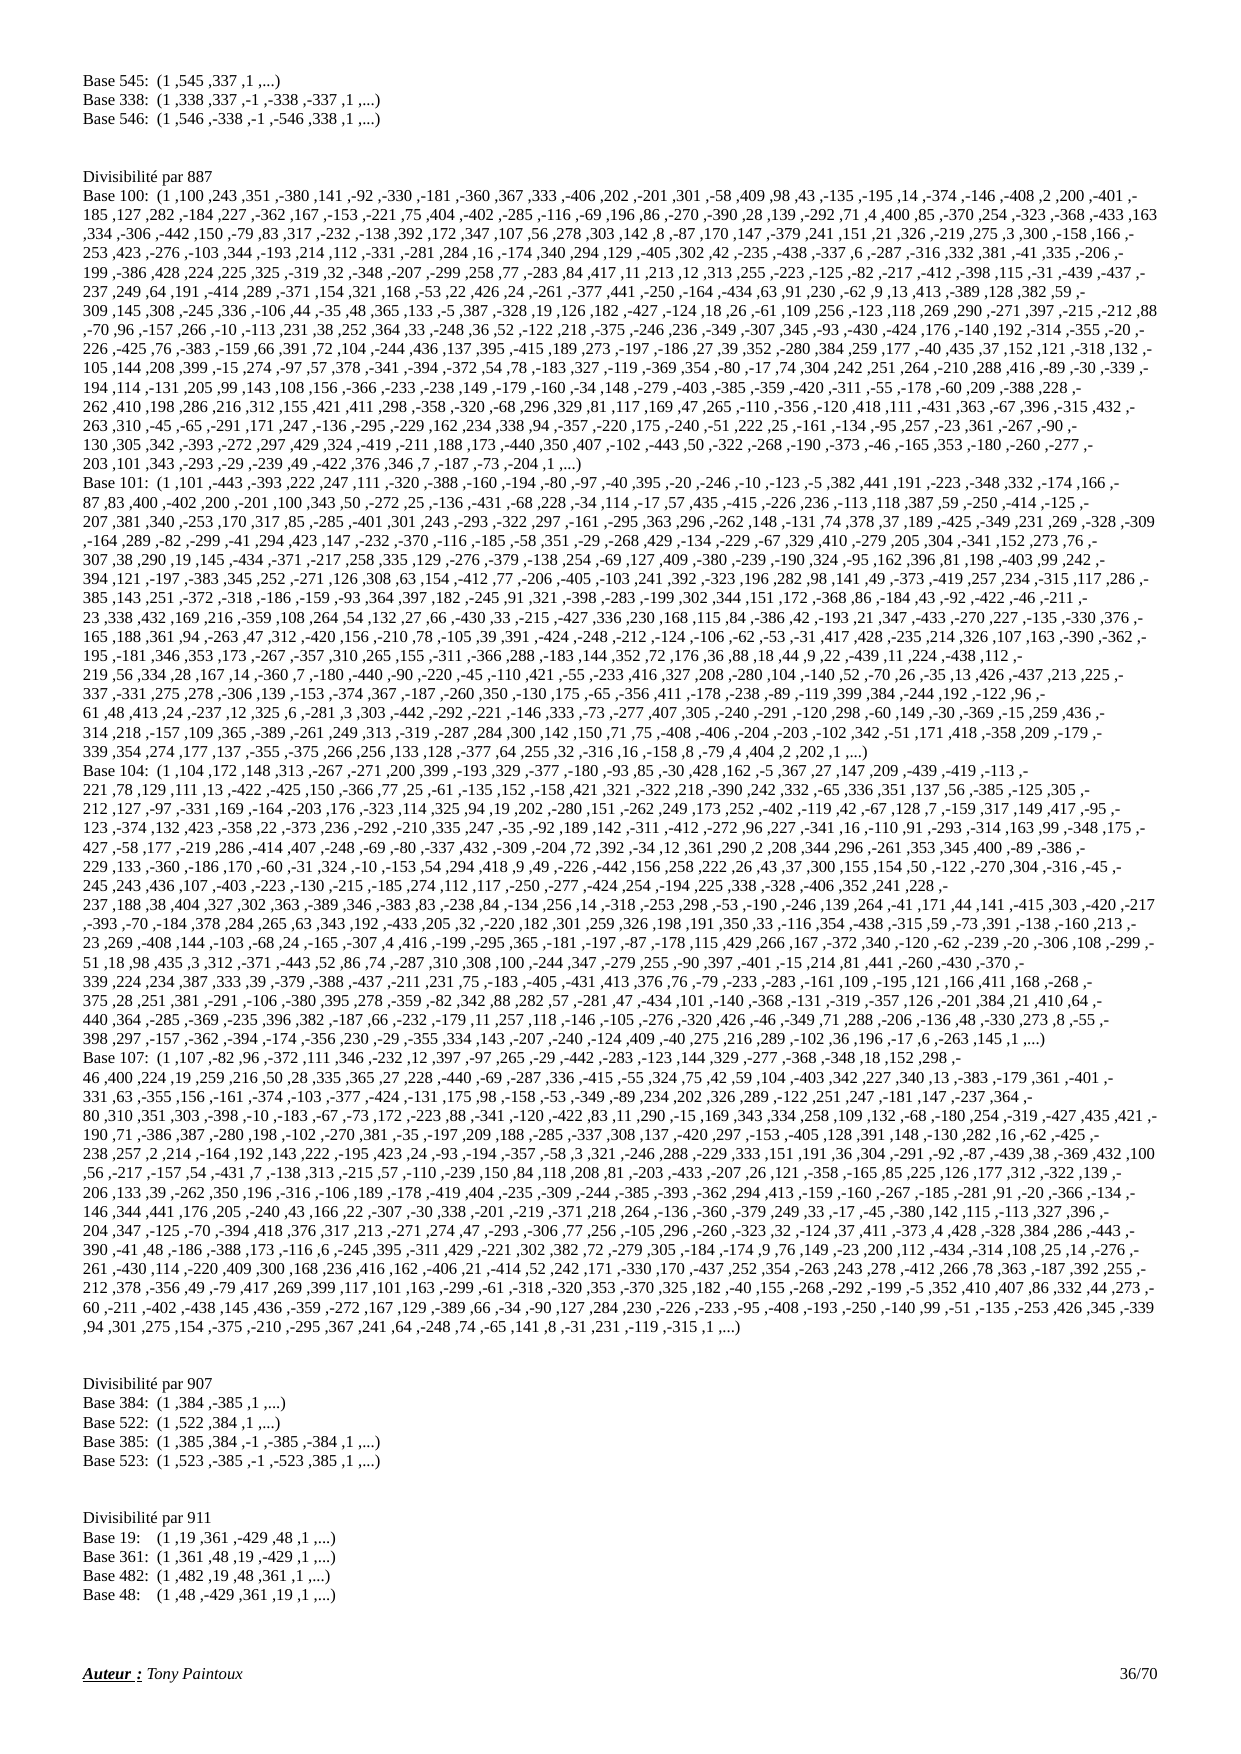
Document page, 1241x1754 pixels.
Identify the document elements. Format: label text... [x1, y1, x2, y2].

text Divisibilité par 911 [83, 1508, 1157, 1527]
text Base 385: (1 ,385 ,384 ,-1 ,-385 ,-384 ,1 ,...) [83, 1432, 1157, 1451]
text Divisibilité par 907 [83, 1374, 1157, 1393]
text Base 545: (1 ,545 ,337 ,1 ,...) [83, 71, 1157, 90]
text Base 546: (1 ,546 ,-338 ,-1 ,-546 ,338 ,1 ,...) [83, 109, 1157, 128]
text Divisibilité par 887 [83, 167, 1157, 186]
text Base 384: (1 ,384 ,-385 ,1 ,...) [83, 1393, 1157, 1412]
text Base 19: (1 ,19 ,361 ,-429 ,48 ,1 ,...) [83, 1527, 1157, 1547]
text Base 522: (1 ,522 ,384 ,1 ,...) [83, 1412, 1157, 1432]
text Base 338: (1 ,338 ,337 ,-1 ,-338 ,-337 ,1 ,...) [83, 90, 1157, 109]
text Base 48: (1 ,48 ,-429 ,361 ,19 ,1 ,...) [83, 1585, 1157, 1604]
text Base 361: (1 ,361 ,48 ,19 ,-429 ,1 ,...) [83, 1547, 1157, 1566]
text Base 101: (1 ,101 ,-443 ,-393 ,222 ,247 ,111 ,-320 ,-388 ,-160 ,-194 ,-80 ,-97 ,-40 ,395 ,-20 ,-246 ,-10 ,-123 ,-5 ,382 ,441 ,191 ,-223 ,-348 ,332 ,-174 ,166 ,-87 ,83 ,400 ,-402 ,200 ,-201 ,100 ,343 ,50 ,-272 ,25 ,-136 ,-431 ,-68 ,228 ,-34 ,114 ,-17 ,57 ,435 ,-415 ,-226 ,236 ,-113 ,118 ,387 ,59 ,-250 ,-414 ,-125 ,-207 ,381 ,340 ,-253 ,170 ,317 ,85 ,-285 ,-401 ,301 ,243 ,-293 ,-322 ,297 ,-161 ,-295 ,363 ,296 ,-262 ,148 ,-131 ,74 ,378 ,37 ,189 ,-425 ,-349 ,231 ,269 ,-328 ,-309 ,-164 ,289 ,-82 ,-299 ,-41 ,294 ,423 ,147 ,-232 ,-370 ,-116 ,-185 ,-58 ,351 ,-29 ,-268 ,429 ,-134 ,-229 ,-67 ,329 ,410 ,-279 ,205 ,304 ,-341 ,152 ,273 ,76 ,-307 ,38 ,290 ,19 ,145 ,-434 ,-371 ,-217 ,258 ,335 ,129 ,-276 ,-379 ,-138 ,254 ,-69 ,127 ,409 ,-380 ,-239 ,-190 ,324 ,-95 ,162 ,396 ,81 ,198 ,-403 ,99 ,242 ,-394 ,121 ,-197 ,-383 ,345 ,252 ,-271 ,126 ,308 ,63 ,154 ,-412 ,77 ,-206 ,-405 ,-103 ,241 ,392 ,-323 ,196 ,282 ,98 ,141 ,49 ,-373 ,-419 ,257 ,234 ,-315 ,117 ,286 ,-385 ,143 ,251 ,-372 ,-318 ,-186 ,-159 ,-93 ,364 ,397 ,182 ,-245 ,91 ,321 ,-398 ,-283 ,-199 ,302 ,344 ,151 ,172 ,-368 ,86 ,-184 ,43 ,-92 ,-422 ,-46 ,-211 ,-23 ,338 ,432 ,169 ,216 ,-359 ,108 ,264 ,54 ,132 ,27 ,66 ,-430 ,33 ,-215 ,-427 ,336 ,230 ,168 ,115 ,84 ,-386 ,42 ,-193 ,21 ,347 ,-433 ,-270 ,227 ,-135 ,-330 ,376 ,-165 ,188 ,361 ,94 ,-263 ,47 ,312 ,-420 ,156 ,-210 ,78 ,-105 ,39 ,391 ,-424 ,-248 ,-212 ,-124 ,-106 ,-62 ,-53 ,-31 ,417 ,428 ,-235 ,214 ,326 ,107 ,163 ,-390 ,-362 ,-195 ,-181 ,346 ,353 ,173 ,-267 ,-357 ,310 ,265 ,155 ,-311 ,-366 ,288 ,-183 ,144 ,352 ,72 ,176 ,36 ,88 ,18 ,44 ,9 ,22 ,-439 ,11 ,224 ,-438 ,112 ,-219 ,56 ,334 ,28 ,167 ,14 ,-360 ,7 ,-180 ,-440 ,-90 ,-220 ,-45 ,-110 ,421 ,-55 ,-233 ,416 ,327 ,208 ,-280 ,104 ,-140 ,52 ,-70 ,26 ,-35 ,13 ,426 ,-437 ,213 ,225 ,-337 ,-331 ,275 ,278 ,-306 ,139 ,-153 ,-374 ,367 ,-187 ,-260 ,350 ,-130 ,175 ,-65 ,-356 ,411 ,-178 ,-238 ,-89 ,-119 ,399 ,384 ,-244 ,192 ,-122 ,96 ,-61 ,48 ,413 ,24 ,-237 ,12 ,325 ,6 ,-281 ,3 ,303 ,-442 ,-292 ,-221 ,-146 ,333 ,-73 ,-277 ,407 ,305 ,-240 ,-291 ,-120 ,298 ,-60 ,149 ,-30 ,-369 ,-15 ,259 ,436 ,-314 ,218 ,-157 ,109 ,365 ,-389 ,-261 ,249 ,313 ,-319 ,-287 ,284 ,300 ,142 ,150 ,71 ,75 ,-408 ,-406 ,-204 ,-203 ,-102 ,342 ,-51 ,171 ,418 ,-358 ,209 ,-179 ,-339 ,354 ,274 ,177 ,137 ,-355 ,-375 ,266 ,256 ,133 ,128 ,-377 ,64 ,255 ,32 ,-316 ,16 ,-158 ,8 ,-79 ,4 ,404 ,2 ,202 ,1 ,...) [83, 473, 1157, 761]
text Base 100: (1 ,100 ,243 ,351 ,-380 ,141 ,-92 ,-330 ,-181 ,-360 ,367 ,333 ,-406 ,202 ,-201 ,301 ,-58 ,409 ,98 ,43 ,-135 ,-195 ,14 ,-374 ,-146 ,-408 ,2 ,200 ,-401 ,-185 ,127 ,282 ,-184 ,227 ,-362 ,167 ,-153 ,-221 ,75 ,404 ,-402 ,-285 ,-116 ,-69 ,196 ,86 ,-270 ,-390 ,28 ,139 ,-292 ,71 ,4 ,400 ,85 ,-370 ,254 ,-323 ,-368 ,-433 ,163 ,334 ,-306 ,-442 ,150 ,-79 ,83 ,317 ,-232 ,-138 ,392 ,172 ,347 ,107 ,56 ,278 ,303 ,142 ,8 ,-87 ,170 ,147 ,-379 ,241 ,151 ,21 ,326 ,-219 ,275 ,3 ,300 ,-158 ,166 ,-253 ,423 ,-276 ,-103 ,344 ,-193 ,214 ,112 ,-331 ,-281 ,284 ,16 ,-174 ,340 ,294 ,129 ,-405 ,302 ,42 ,-235 ,-438 ,-337 ,6 ,-287 ,-316 ,332 ,381 ,-41 ,335 ,-206 ,-199 ,-386 ,428 ,224 ,225 ,325 ,-319 ,32 ,-348 ,-207 ,-299 ,258 ,77 ,-283 ,84 ,417 ,11 ,213 ,12 ,313 ,255 ,-223 ,-125 ,-82 ,-217 ,-412 ,-398 ,115 ,-31 ,-439 ,-437 ,-237 ,249 ,64 ,191 ,-414 ,289 ,-371 ,154 ,321 ,168 ,-53 ,22 ,426 ,24 ,-261 ,-377 ,441 ,-250 ,-164 ,-434 ,63 ,91 ,230 ,-62 ,9 ,13 ,413 ,-389 ,128 ,382 ,59 ,-309 ,145 ,308 ,-245 ,336 ,-106 ,44 ,-35 ,48 ,365 ,133 ,-5 ,387 ,-328 ,19 ,126 ,182 ,-427 ,-124 ,18 ,26 ,-61 ,109 ,256 ,-123 ,118 ,269 ,290 ,-271 ,397 ,-215 ,-212 ,88 ,-70 ,96 ,-157 ,266 ,-10 ,-113 ,231 ,38 ,252 ,364 ,33 ,-248 ,36 ,52 ,-122 ,218 ,-375 ,-246 ,236 ,-349 ,-307 ,345 ,-93 ,-430 ,-424 ,176 ,-140 ,192 ,-314 ,-355 ,-20 ,-226 ,-425 ,76 ,-383 ,-159 ,66 ,391 ,72 ,104 ,-244 ,436 ,137 ,395 ,-415 ,189 ,273 ,-197 ,-186 ,27 ,39 ,352 ,-280 ,384 ,259 ,177 ,-40 ,435 ,37 ,152 ,121 ,-318 ,132 ,-105 ,144 ,208 ,399 ,-15 ,274 ,-97 ,57 ,378 ,-341 ,-394 ,-372 ,54 ,78 ,-183 ,327 ,-119 ,-369 ,354 ,-80 ,-17 ,74 ,304 ,242 ,251 ,264 ,-210 ,288 ,416 ,-89 ,-30 ,-339 ,-194 ,114 ,-131 ,205 ,99 ,143 ,108 ,156 ,-366 ,-233 ,-238 ,149 ,-179 ,-160 ,-34 ,148 ,-279 ,-403 ,-385 ,-359 ,-420 ,-311 ,-55 ,-178 ,-60 ,209 ,-388 ,228 ,-262 ,410 ,198 ,286 ,216 ,312 ,155 ,421 ,411 ,298 ,-358 ,-320 ,-68 ,296 ,329 ,81 ,117 ,169 ,47 ,265 ,-110 ,-356 ,-120 ,418 ,111 ,-431 ,363 ,-67 ,396 ,-315 ,432 ,-263 ,310 ,-45 ,-65 ,-291 ,171 ,247 ,-136 ,-295 ,-229 ,162 ,234 ,338 ,94 ,-357 ,-220 ,175 ,-240 ,-51 ,222 ,25 ,-161 ,-134 ,-95 ,257 ,-23 ,361 ,-267 ,-90 ,-130 ,305 ,342 ,-393 ,-272 ,297 ,429 ,324 ,-419 ,-211 ,188 ,173 ,-440 ,350 ,407 ,-102 ,-443 ,50 ,-322 ,-268 ,-190 ,-373 ,-46 ,-165 ,353 ,-180 ,-260 ,-277 ,-203 ,101 ,343 ,-293 ,-29 ,-239 ,49 ,-422 ,376 ,346 ,7 ,-187 ,-73 ,-204 ,1 ,...) [83, 186, 1157, 473]
text Base 107: (1 ,107 ,-82 ,96 ,-372 ,111 ,346 ,-232 ,12 ,397 ,-97 ,265 ,-29 ,-442 ,-283 ,-123 ,144 ,329 ,-277 ,-368 ,-348 ,18 ,152 ,298 ,-46 ,400 ,224 ,19 ,259 ,216 ,50 ,28 ,335 ,365 ,27 ,228 ,-440 ,-69 ,-287 ,336 ,-415 ,-55 ,324 ,75 ,42 ,59 ,104 ,-403 ,342 ,227 ,340 ,13 ,-383 ,-179 ,361 ,-401 ,-331 ,63 ,-355 ,156 ,-161 ,-374 ,-103 ,-377 ,-424 ,-131 ,175 ,98 ,-158 ,-53 ,-349 ,-89 ,234 ,202 ,326 ,289 ,-122 ,251 ,247 ,-181 ,147 ,-237 ,364 ,-80 ,310 ,351 ,303 ,-398 ,-10 ,-183 ,-67 ,-73 ,172 ,-223 ,88 ,-341 ,-120 ,-422 ,83 ,11 ,290 ,-15 ,169 ,343 ,334 ,258 ,109 ,132 ,-68 ,-180 ,254 ,-319 ,-427 ,435 ,421 ,-190 ,71 ,-386 ,387 ,-280 ,198 ,-102 ,-270 ,381 ,-35 ,-197 ,209 ,188 ,-285 ,-337 ,308 ,137 ,-420 ,297 ,-153 ,-405 ,128 ,391 ,148 ,-130 ,282 ,16 ,-62 ,-425 ,-238 ,257 ,2 ,214 ,-164 ,192 ,143 ,222 ,-195 ,423 ,24 ,-93 ,-194 ,-357 ,-58 ,3 ,321 ,-246 ,288 ,-229 ,333 ,151 ,191 ,36 ,304 ,-291 ,-92 ,-87 ,-439 ,38 ,-369 ,432 ,100 ,56 ,-217 ,-157 ,54 ,-431 ,7 ,-138 ,313 ,-215 ,57 ,-110 ,-239 ,150 ,84 ,118 ,208 ,81 ,-203 ,-433 ,-207 ,26 ,121 ,-358 ,-165 ,85 ,225 ,126 ,177 ,312 ,-322 ,139 ,-206 ,133 ,39 ,-262 ,350 ,196 ,-316 ,-106 ,189 ,-178 ,-419 ,404 ,-235 ,-309 ,-244 ,-385 ,-393 ,-362 ,294 ,413 ,-159 ,-160 ,-267 ,-185 ,-281 ,91 ,-20 ,-366 ,-134 ,-146 ,344 ,441 ,176 ,205 ,-240 ,43 ,166 ,22 ,-307 ,-30 ,338 ,-201 ,-219 ,-371 ,218 ,264 ,-136 ,-360 ,-379 ,249 ,33 ,-17 ,-45 ,-380 ,142 ,115 ,-113 ,327 ,396 ,-204 ,347 ,-125 ,-70 ,-394 ,418 ,376 ,317 ,213 ,-271 ,274 ,47 ,-293 ,-306 ,77 ,256 ,-105 ,296 ,-260 ,-323 ,32 ,-124 ,37 ,411 ,-373 ,4 ,428 ,-328 ,384 ,286 ,-443 ,-390 ,-41 ,48 ,-186 ,-388 ,173 ,-116 ,6 ,-245 ,395 ,-311 ,429 ,-221 ,302 ,382 ,72 ,-279 ,305 ,-184 ,-174 ,9 ,76 ,149 ,-23 ,200 ,112 ,-434 ,-314 ,108 ,25 ,14 ,-276 ,-261 ,-430 ,114 ,-220 ,409 ,300 ,168 ,236 ,416 ,162 ,-406 ,21 ,-414 ,52 ,242 ,171 ,-330 ,170 ,-437 ,252 ,354 ,-263 ,243 ,278 ,-412 ,266 ,78 ,363 ,-187 ,392 ,255 ,-212 ,378 ,-356 ,49 ,-79 ,417 ,269 ,399 ,117 ,101 ,163 ,-299 ,-61 ,-318 ,-320 ,353 ,-370 ,325 ,182 ,-40 ,155 ,-268 ,-292 ,-199 ,-5 ,352 ,410 ,407 ,86 ,332 ,44 ,273 ,-60 ,-211 ,-402 ,-438 ,145 ,436 ,-359 ,-272 ,167 ,129 ,-389 ,66 ,-34 ,-90 ,127 ,284 ,230 ,-226 ,-233 ,-95 ,-408 ,-193 ,-250 ,-140 ,99 ,-51 ,-135 ,-253 ,426 ,345 ,-339 ,94 ,301 ,275 ,154 ,-375 ,-210 ,-295 ,367 ,241 ,64 ,-248 ,74 ,-65 ,141 ,8 ,-31 ,231 ,-119 ,-315 ,1 ,...) [83, 1048, 1157, 1336]
text Base 523: (1 ,523 ,-385 ,-1 ,-523 ,385 ,1 ,...) [83, 1451, 1157, 1470]
text Base 104: (1 ,104 ,172 ,148 ,313 ,-267 ,-271 ,200 ,399 ,-193 ,329 ,-377 ,-180 ,-93 ,85 ,-30 ,428 ,162 ,-5 ,367 ,27 ,147 ,209 ,-439 ,-419 ,-113 ,-221 ,78 ,129 ,111 ,13 ,-422 ,-425 ,150 ,-366 ,77 ,25 ,-61 ,-135 ,152 ,-158 ,421 ,321 ,-322 ,218 ,-390 ,242 ,332 ,-65 ,336 ,351 ,137 ,56 ,-385 ,-125 ,305 ,-212 ,127 ,-97 ,-331 ,169 ,-164 ,-203 ,176 ,-323 ,114 ,325 ,94 ,19 ,202 ,-280 ,151 ,-262 ,249 ,173 ,252 ,-402 ,-119 ,42 ,-67 ,128 ,7 ,-159 ,317 ,149 ,417 ,-95 ,-123 ,-374 ,132 ,423 ,-358 ,22 ,-373 ,236 ,-292 ,-210 ,335 ,247 ,-35 ,-92 ,189 ,142 ,-311 ,-412 ,-272 ,96 ,227 ,-341 ,16 ,-110 ,91 ,-293 ,-314 ,163 ,99 ,-348 ,175 ,-427 ,-58 ,177 ,-219 ,286 ,-414 ,407 ,-248 ,-69 ,-80 ,-337 ,432 ,-309 ,-204 ,72 ,392 ,-34 ,12 ,361 ,290 ,2 ,208 ,344 ,296 ,-261 ,353 ,345 ,400 ,-89 ,-386 ,-229 ,133 ,-360 ,-186 ,170 ,-60 ,-31 ,324 ,-10 ,-153 ,54 ,294 ,418 ,9 ,49 ,-226 ,-442 ,156 ,258 ,222 ,26 ,43 ,37 ,300 ,155 ,154 ,50 ,-122 ,-270 ,304 ,-316 ,-45 ,-245 ,243 ,436 ,107 ,-403 ,-223 ,-130 ,-215 ,-185 ,274 ,112 ,117 ,-250 ,-277 ,-424 ,254 ,-194 ,225 ,338 ,-328 ,-406 ,352 ,241 ,228 ,-237 ,188 ,38 ,404 ,327 ,302 ,363 ,-389 ,346 ,-383 ,83 ,-238 ,84 ,-134 ,256 ,14 ,-318 ,-253 ,298 ,-53 ,-190 ,-246 ,139 ,264 ,-41 ,171 ,44 ,141 ,-415 ,303 ,-420 ,-217 ,-393 ,-70 ,-184 ,378 ,284 ,265 ,63 ,343 ,192 ,-433 ,205 ,32 ,-220 ,182 ,301 ,259 ,326 ,198 ,191 ,350 ,33 ,-116 ,354 ,-438 ,-315 ,59 ,-73 ,391 ,-138 ,-160 ,213 ,-23 ,269 ,-408 ,144 ,-103 ,-68 ,24 ,-165 ,-307 ,4 ,416 ,-199 ,-295 ,365 ,-181 ,-197 ,-87 ,-178 ,115 ,429 ,266 ,167 ,-372 ,340 ,-120 ,-62 ,-239 ,-20 ,-306 ,108 ,-299 ,-51 ,18 ,98 ,435 ,3 ,312 ,-371 ,-443 ,52 ,86 ,74 ,-287 ,310 ,308 ,100 ,-244 ,347 ,-279 ,255 ,-90 ,397 ,-401 ,-15 ,214 ,81 ,441 ,-260 ,-430 ,-370 ,-339 ,224 ,234 ,387 ,333 ,39 ,-379 ,-388 ,-437 ,-211 ,231 ,75 ,-183 ,-405 ,-431 ,413 ,376 ,76 ,-79 ,-233 ,-283 ,-161 ,109 ,-195 ,121 ,166 ,411 ,168 ,-268 ,-375 ,28 ,251 ,381 ,-291 ,-106 ,-380 ,395 ,278 ,-359 ,-82 ,342 ,88 ,282 ,57 ,-281 ,47 ,-434 ,101 ,-140 ,-368 ,-131 ,-319 ,-357 ,126 ,-201 ,384 ,21 ,410 ,64 ,-440 ,364 ,-285 ,-369 ,-235 ,396 ,382 ,-187 ,66 ,-232 ,-179 ,11 ,257 ,118 ,-146 ,-105 ,-276 ,-320 ,426 ,-46 ,-349 ,71 ,288 ,-206 ,-136 ,48 ,-330 ,273 ,8 ,-55 ,-398 ,297 ,-157 ,-362 ,-394 ,-174 ,-356 ,230 ,-29 ,-355 ,334 ,143 ,-207 ,-240 ,-124 ,409 ,-40 ,275 ,216 ,289 ,-102 ,36 ,196 ,-17 ,6 ,-263 ,145 ,1 ,...) [83, 761, 1157, 1048]
text Base 482: (1 ,482 ,19 ,48 ,361 ,1 ,...) [83, 1566, 1157, 1585]
